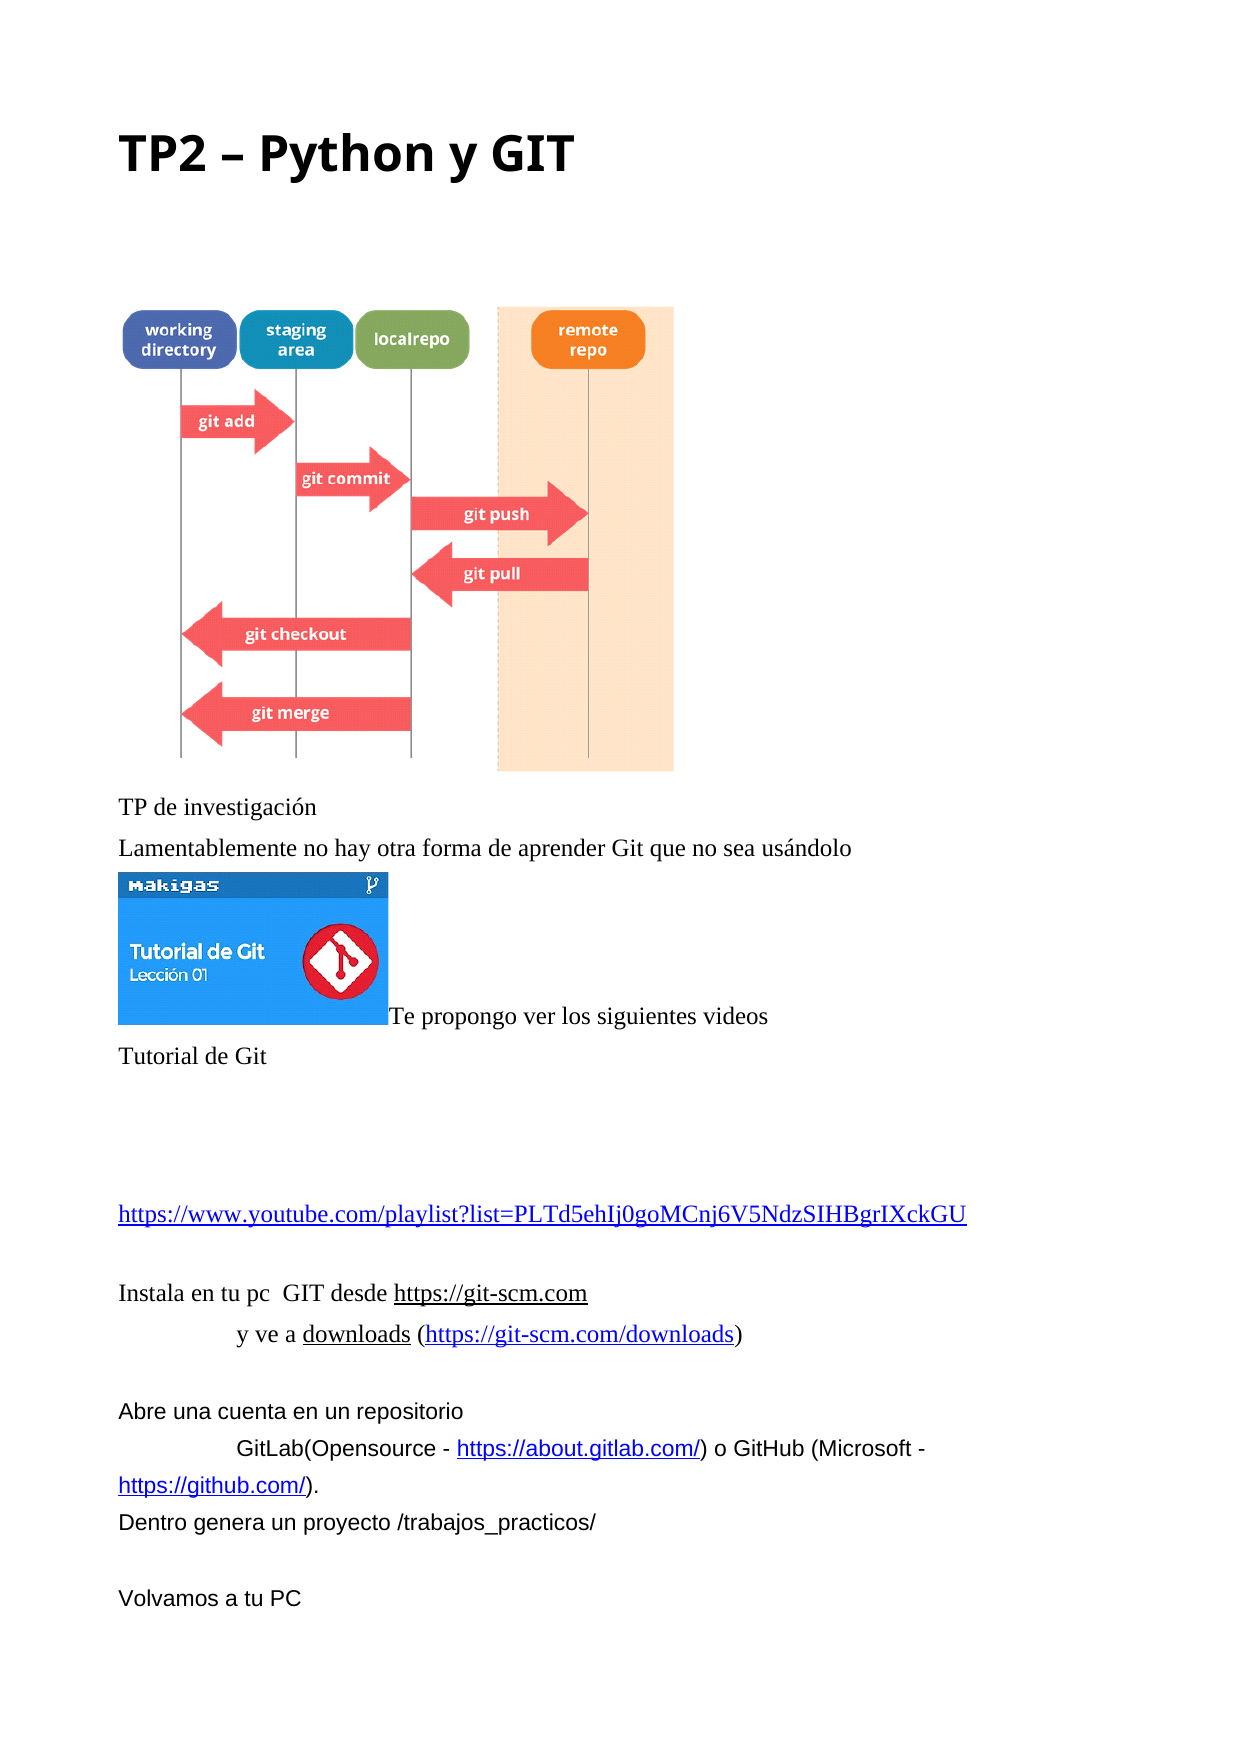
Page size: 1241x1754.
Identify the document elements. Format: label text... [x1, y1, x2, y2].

text Volvamos a tu PC [118, 1585, 1122, 1611]
text GitLab(Opensource - https://about.gitlab.com/) o GitHub (Microsoft - https://github.com/). [118, 1435, 1122, 1498]
text Instala en tu pc GIT desde https://git-scm.com [118, 1278, 1122, 1307]
text y ve a downloads (https://git-scm.com/downloads) [118, 1319, 1122, 1347]
text TP2 – Python y GIT [118, 118, 1122, 186]
text TP de investigación [118, 792, 1122, 821]
text Abre una cuenta en un repositorio [118, 1398, 1122, 1424]
text Tutorial de Git [118, 1041, 1122, 1070]
text https://www.youtube.com/playlist?list=PLTd5ehIj0goMCnj6V5NdzSIHBgrIXckGU [118, 1199, 1122, 1228]
text Dentro genera un proyecto /trabajos_practicos/ [118, 1509, 1122, 1535]
text Te propongo ver los siguientes videos [118, 873, 1122, 1030]
text Lamentablemente no hay otra forma de aprender Git que no sea usándolo [118, 833, 1122, 861]
